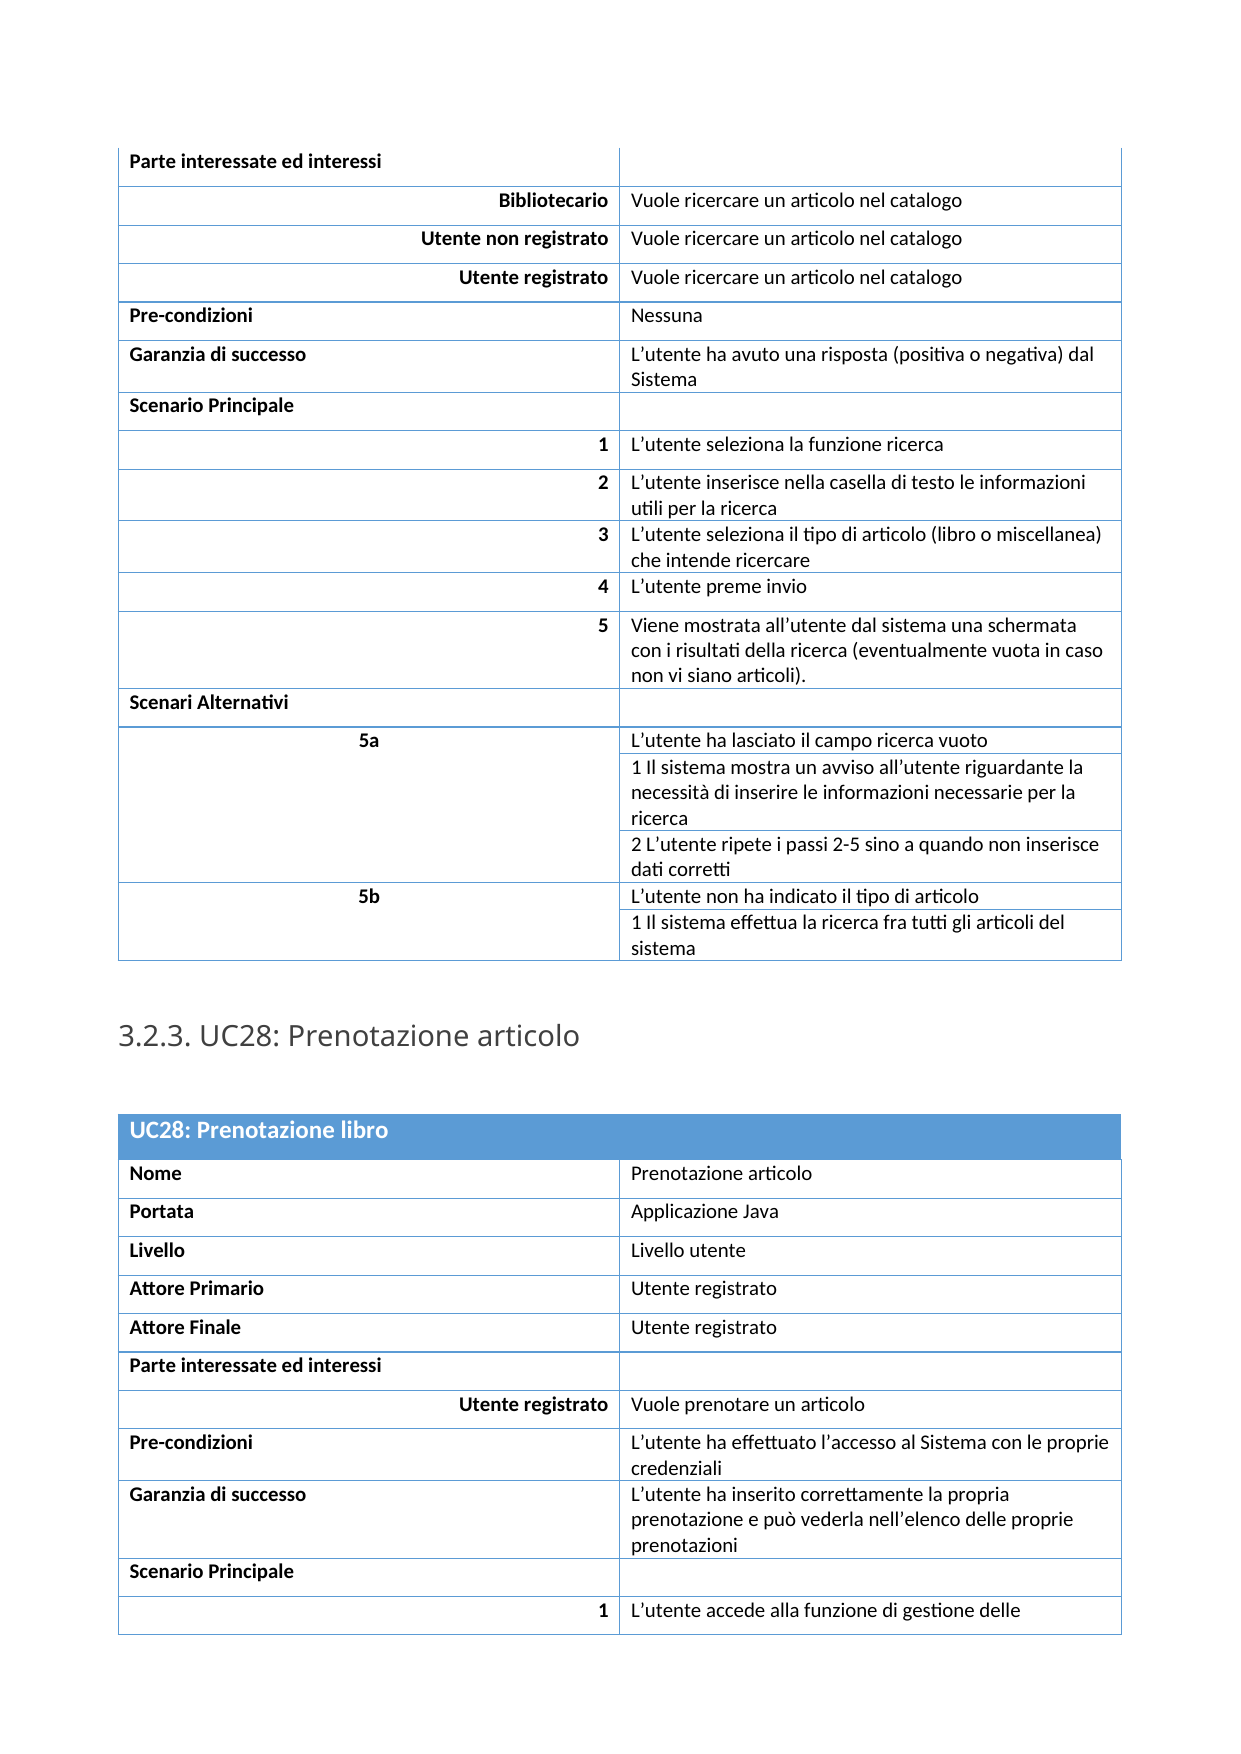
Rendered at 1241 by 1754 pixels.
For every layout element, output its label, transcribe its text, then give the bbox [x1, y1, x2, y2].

table_cell Garanzia di successo [119, 1481, 619, 1557]
table_cell Nessuna [620, 303, 1121, 340]
table_cell [620, 689, 1121, 726]
table_cell Vuole ricercare un articolo nel catalogo [620, 226, 1121, 263]
table_cell Vuole ricercare un articolo nel catalogo [620, 187, 1121, 224]
table_cell L’utente non ha indicato il tipo di articolo [620, 883, 1121, 908]
table_cell Vuole ricercare un articolo nel catalogo [620, 264, 1121, 301]
table_cell Scenario Principale [119, 393, 619, 430]
table_cell 2 [119, 470, 619, 520]
subtitle 3.2.3. UC28: Prenotazione articolo [118, 1016, 1122, 1055]
table_cell [620, 148, 1121, 186]
table_cell Scenari Alternativi [119, 689, 619, 726]
table_cell L’utente seleziona il tipo di articolo (libro o miscellanea) che intende ricercare [620, 521, 1121, 572]
table_cell Livello utente [620, 1237, 1121, 1274]
table_cell Viene mostrata all’utente dal sistema una schermata con i risultati della ricerca (eventualmente vuota in caso non vi siano articoli). [620, 612, 1121, 688]
table_cell Parte interessate ed interessi [119, 1353, 619, 1390]
table_header UC28: Prenotazione libro [119, 1115, 1121, 1159]
table_cell Parte interessate ed interessi [119, 148, 619, 186]
table_cell 2 L’utente ripete i passi 2-5 sino a quando non inserisce dati corretti [620, 831, 1121, 882]
table_cell Nome [119, 1160, 619, 1198]
table_cell Bibliotecario [119, 187, 619, 224]
table_cell Utente registrato [620, 1276, 1121, 1313]
table_cell Pre-condizioni [119, 1429, 619, 1480]
table_cell 4 [119, 573, 619, 611]
table_cell 5a [119, 728, 619, 882]
table_cell 1 Il sistema effettua la ricerca fra tutti gli articoli del sistema [620, 910, 1121, 960]
table_cell Utente registrato [620, 1314, 1121, 1351]
table_cell L’utente inserisce nella casella di testo le informazioni utili per la ricerca [620, 470, 1121, 520]
table_cell Applicazione Java [620, 1199, 1121, 1236]
table_cell Utente registrato [119, 1391, 619, 1428]
table_cell Livello [119, 1237, 619, 1274]
table_cell [620, 1353, 1121, 1390]
table_cell L’utente accede alla funzione di gestione delle [620, 1597, 1121, 1634]
table_cell Utente registrato [119, 264, 619, 301]
table_cell L’utente preme invio [620, 573, 1121, 611]
table_cell Prenotazione articolo [620, 1160, 1121, 1198]
table_cell [620, 393, 1121, 430]
table_cell Attore Finale [119, 1314, 619, 1351]
table_cell Utente non registrato [119, 226, 619, 263]
table_cell Portata [119, 1199, 619, 1236]
table_cell L’utente ha inserito correttamente la propria prenotazione e può vederla nell’elenco delle proprie prenotazioni [620, 1481, 1121, 1557]
table_cell Scenario Principale [119, 1559, 619, 1596]
table_cell Pre-condizioni [119, 303, 619, 340]
table_cell L’utente ha effettuato l’accesso al Sistema con le proprie credenziali [620, 1429, 1121, 1480]
table_cell L’utente ha lasciato il campo ricerca vuoto [620, 728, 1121, 753]
table_cell 5 [119, 612, 619, 688]
table_cell [620, 1559, 1121, 1596]
table_cell L’utente ha avuto una risposta (positiva o negativa) dal Sistema [620, 341, 1121, 392]
table_cell Vuole prenotare un articolo [620, 1391, 1121, 1428]
table_cell 3 [119, 521, 619, 572]
table_cell L’utente seleziona la funzione ricerca [620, 431, 1121, 468]
table_cell 1 Il sistema mostra un avviso all’utente riguardante la necessità di inserire le informazioni necessarie per la ricerca [620, 754, 1121, 830]
table_cell Garanzia di successo [119, 341, 619, 392]
table_cell 1 [119, 431, 619, 468]
table_cell 1 [119, 1597, 619, 1634]
table_cell Attore Primario [119, 1276, 619, 1313]
table_cell 5b [119, 883, 619, 960]
